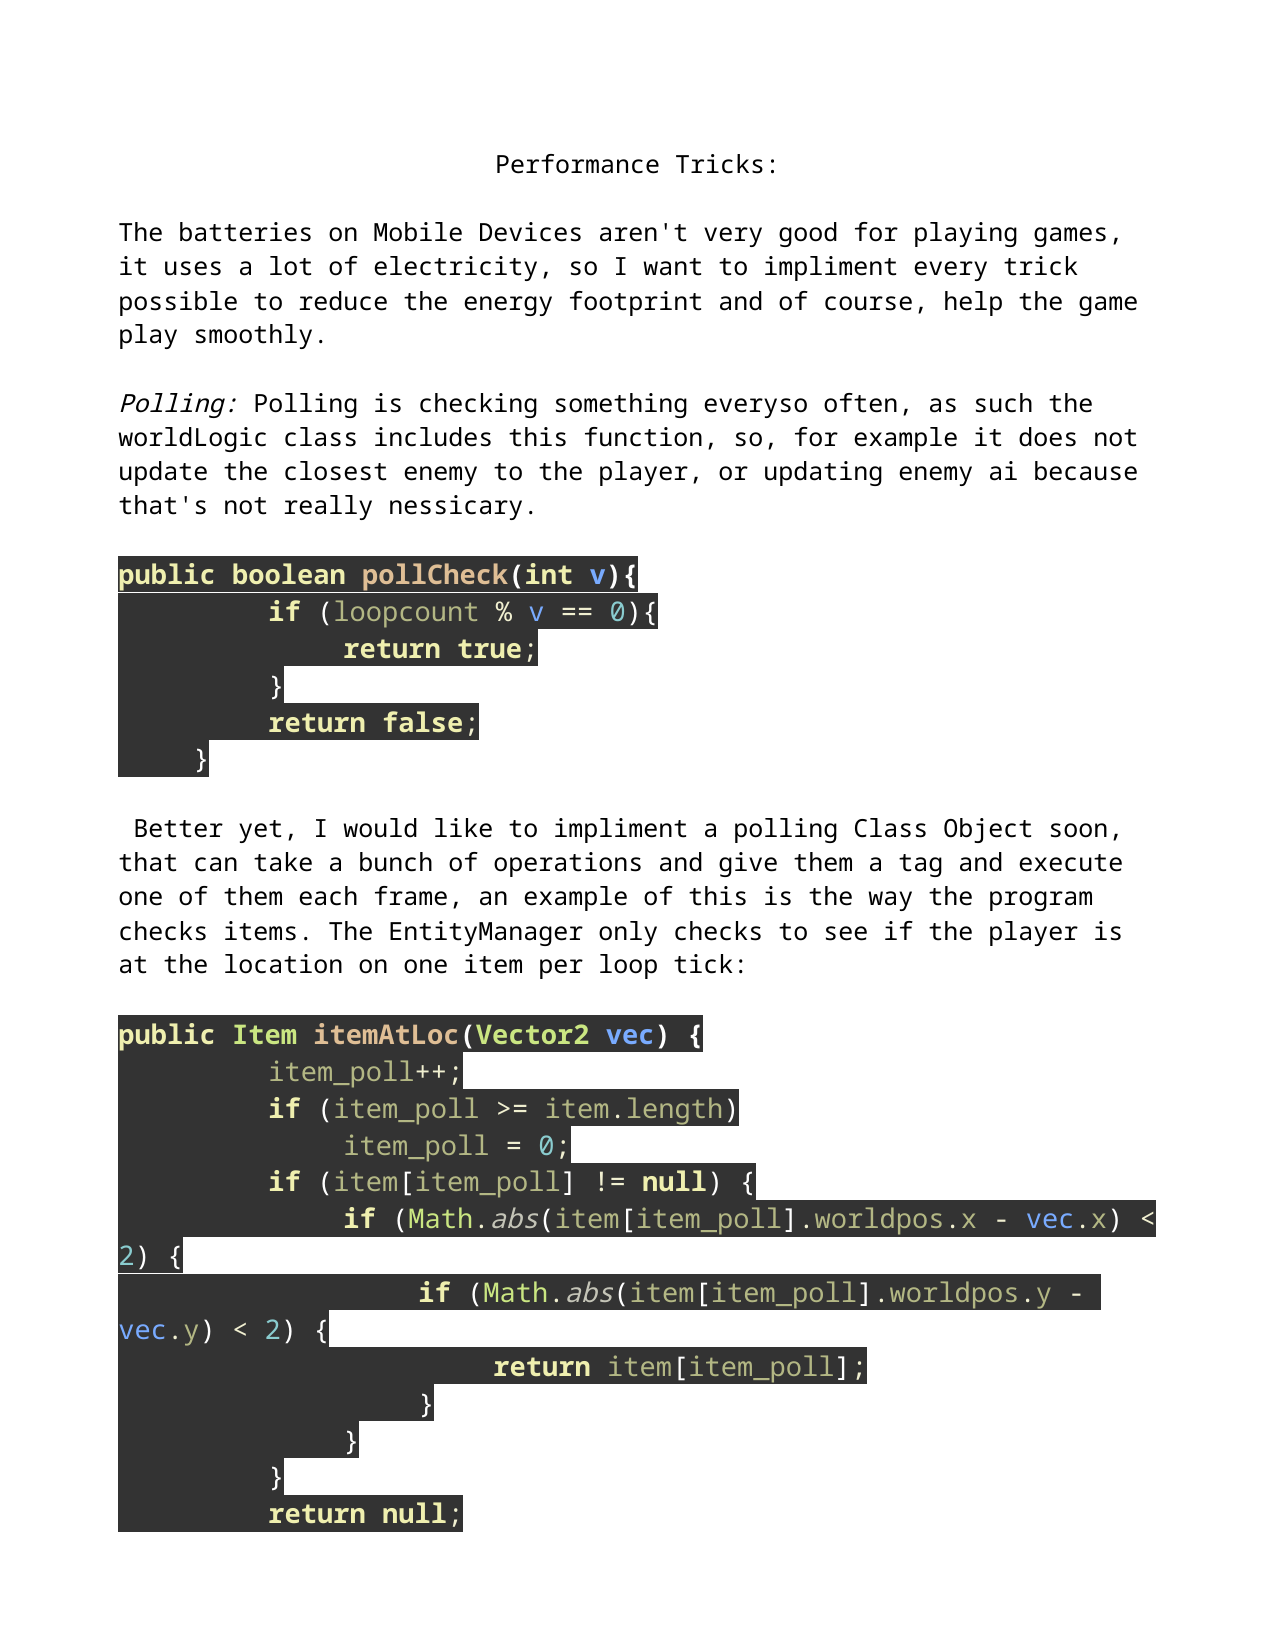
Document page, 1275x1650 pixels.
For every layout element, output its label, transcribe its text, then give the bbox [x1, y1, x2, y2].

text if (Math.abs(item[item_poll].worldpos.x - vec.x) < 2) { [118, 1200, 1157, 1273]
text } [118, 666, 1157, 703]
text } Better yet, I would like to impliment a polling Class Object soon, that can take a bunch of operations and give them a tag and execute one of them each frame, an example of this is the way the program checks items. The EntityManager only checks to see if the player is at the location on one item per loop tick: [118, 740, 1157, 981]
text return false; [118, 703, 1157, 740]
text } [118, 1421, 1157, 1458]
text } [118, 1384, 1157, 1421]
text } [118, 1458, 1157, 1495]
text public boolean pollCheck(int v){ [118, 556, 1157, 592]
text return item[item_poll]; [118, 1347, 1157, 1384]
text if (item_poll >= item.length) [118, 1089, 1157, 1126]
text if (Math.abs(item[item_poll].worldpos.y - vec.y) < 2) { [118, 1273, 1157, 1347]
text public Item itemAtLoc(Vector2 vec) { [118, 1015, 1157, 1052]
text return null; [118, 1495, 1157, 1532]
text return true; [118, 629, 1157, 666]
text if (item[item_poll] != null) { [118, 1163, 1157, 1200]
text The batteries on Mobile Devices aren't very good for playing games, it uses a lot of electricity, so I want to impliment every trick possible to reduce the energy footprint and of course, help the game play smoothly. Polling: Polling is checking something everyso often, as such the worldLogic class includes this function, so, for example it does not update the closest enemy to the player, or updating enemy ai because that's not really nessicary. [118, 215, 1157, 556]
text item_poll = 0; [118, 1126, 1157, 1163]
text Performance Tricks: [118, 147, 1157, 181]
text if (loopcount % v == 0){ [118, 592, 1157, 629]
text item_poll++; [118, 1052, 1157, 1089]
